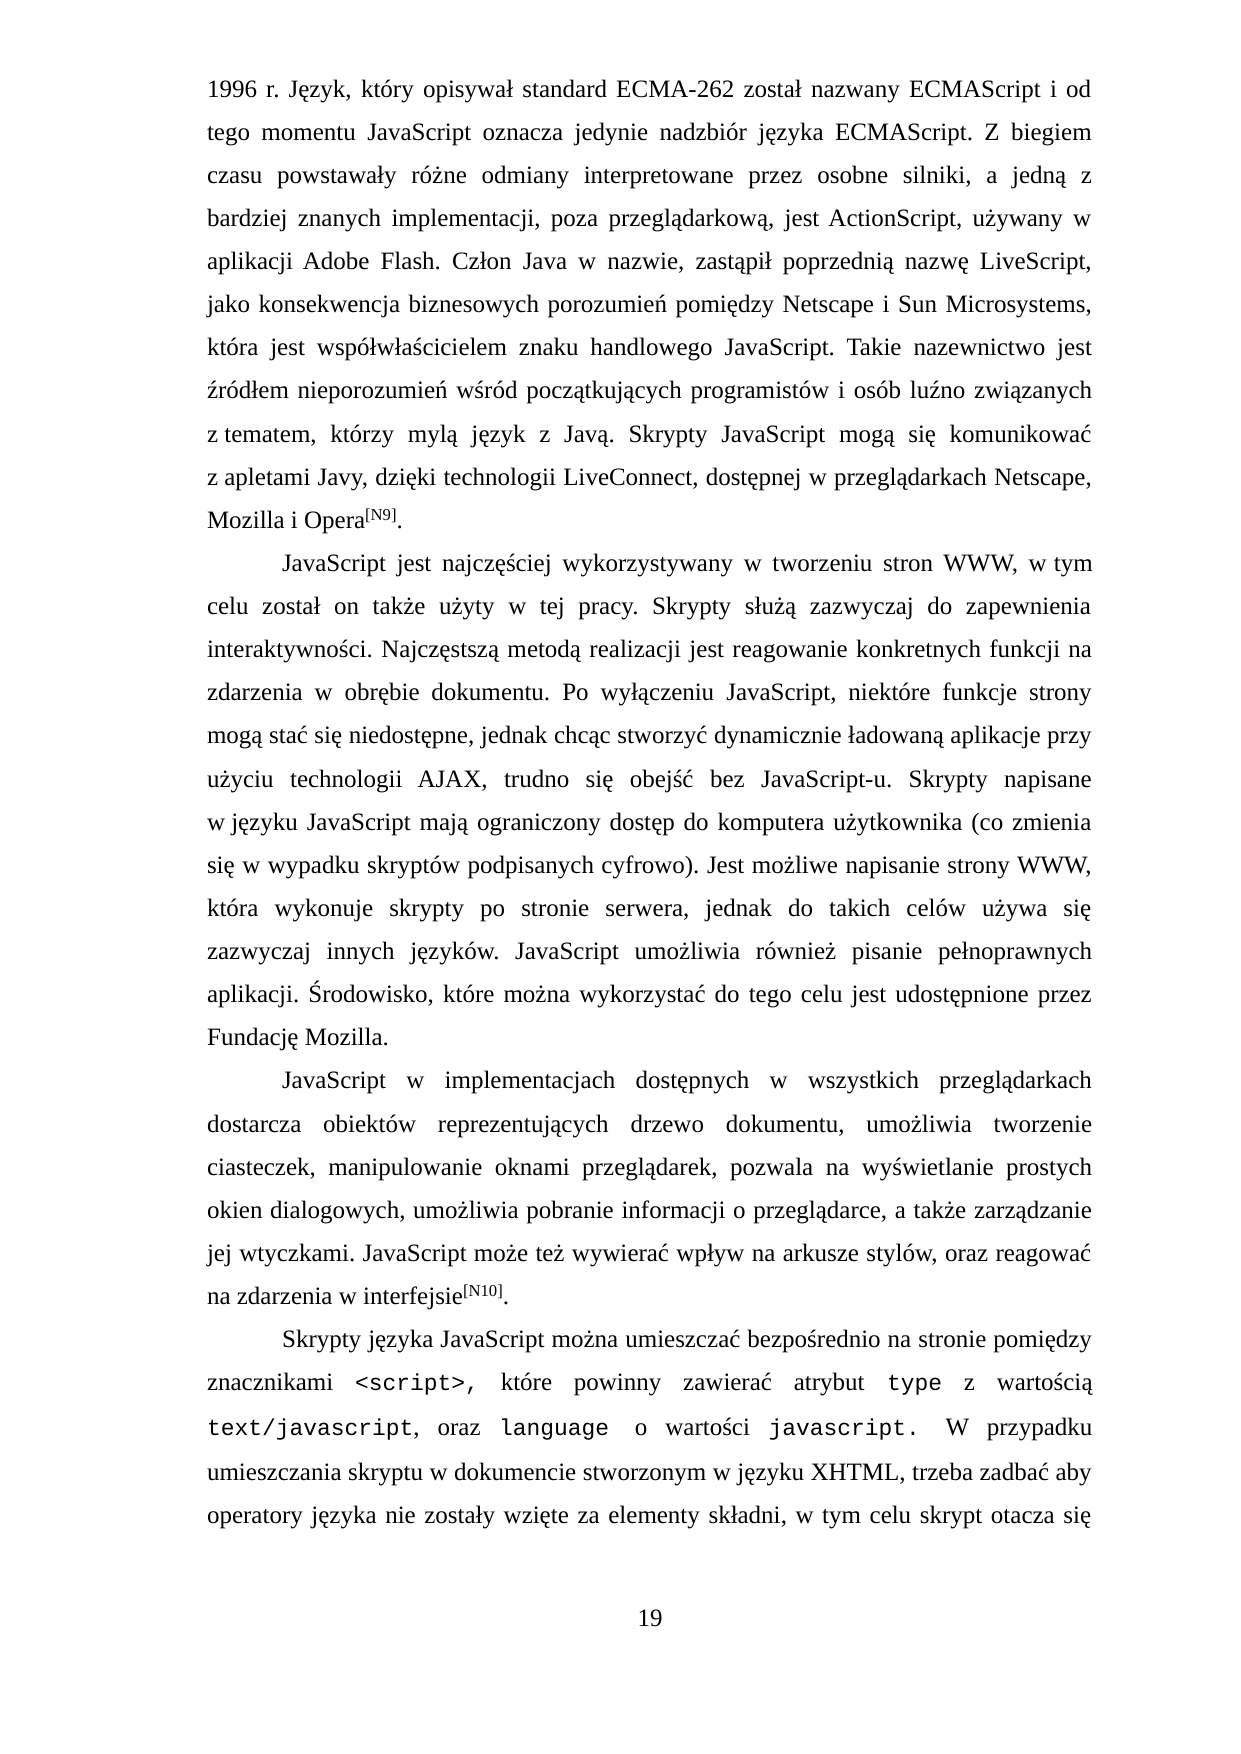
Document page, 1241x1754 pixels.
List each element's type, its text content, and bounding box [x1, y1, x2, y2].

text 1996 r. Język, który opisywał standard ECMA-262 został nazwany ECMAScript i od tego momentu JavaScript oznacza jedynie nadzbiór języka ECMAScript. Z biegiem czasu powstawały różne odmiany interpretowane przez osobne silniki, a jedną z bardziej znanych implementacji, poza przeglądarkową, jest ActionScript, używany w aplikacji Adobe Flash. Człon Java w nazwie, zastąpił poprzednią nazwę LiveScript, jako konsekwencja biznesowych porozumień pomiędzy Netscape i Sun Microsystems, która jest współwłaścicielem znaku handlowego JavaScript. Takie nazewnictwo jest źródłem nieporozumień wśród początkujących programistów i osób luźno związanych z tematem, którzy mylą język z Javą. Skrypty JavaScript mogą się komunikować z apletami Javy, dzięki technologii LiveConnect, dostępnej w przeglądarkach Netscape, Mozilla i Opera[N9]. [207, 74, 1092, 534]
text Skrypty języka JavaScript można umieszczać bezpośrednio na stronie pomiędzy znacznikami <script>, które powinny zawierać atrybut type z wartością text/javascript, oraz language o wartości javascript. W przypadku umieszczania skryptu w dokumencie stworzonym w języku XHTML, trzeba zadbać aby operatory języka nie zostały wzięte za elementy składni, w tym celu skrypt otacza się [207, 1324, 1092, 1528]
text JavaScript w implementacjach dostępnych w wszystkich przeglądarkach dostarcza obiektów reprezentujących drzewo dokumentu, umożliwia tworzenie ciasteczek, manipulowanie oknami przeglądarek, pozwala na wyświetlanie prostych okien dialogowych, umożliwia pobranie informacji o przeglądarce, a także zarządzanie jej wtyczkami. JavaScript może też wywierać wpływ na arkusze stylów, oraz reagować na zdarzenia w interfejsie[N10]. [207, 1066, 1092, 1310]
text JavaScript jest najczęściej wykorzystywany w tworzeniu stron WWW, w tym celu został on także użyty w tej pracy. Skrypty służą zazwyczaj do zapewnienia interaktywności. Najczęstszą metodą realizacji jest reagowanie konkretnych funkcji na zdarzenia w obrębie dokumentu. Po wyłączeniu JavaScript, niektóre funkcje strony mogą stać się niedostępne, jednak chcąc stworzyć dynamicznie ładowaną aplikacje przy użyciu technologii AJAX, trudno się obejść bez JavaScript-u. Skrypty napisane w języku JavaScript mają ograniczony dostęp do komputera użytkownika (co zmienia się w wypadku skryptów podpisanych cyfrowo). Jest możliwe napisanie strony WWW, która wykonuje skrypty po stronie serwera, jednak do takich celów używa się zazwyczaj innych języków. JavaScript umożliwia również pisanie pełnoprawnych aplikacji. Środowisko, które można wykorzystać do tego celu jest udostępnione przez Fundację Mozilla. [207, 548, 1092, 1051]
